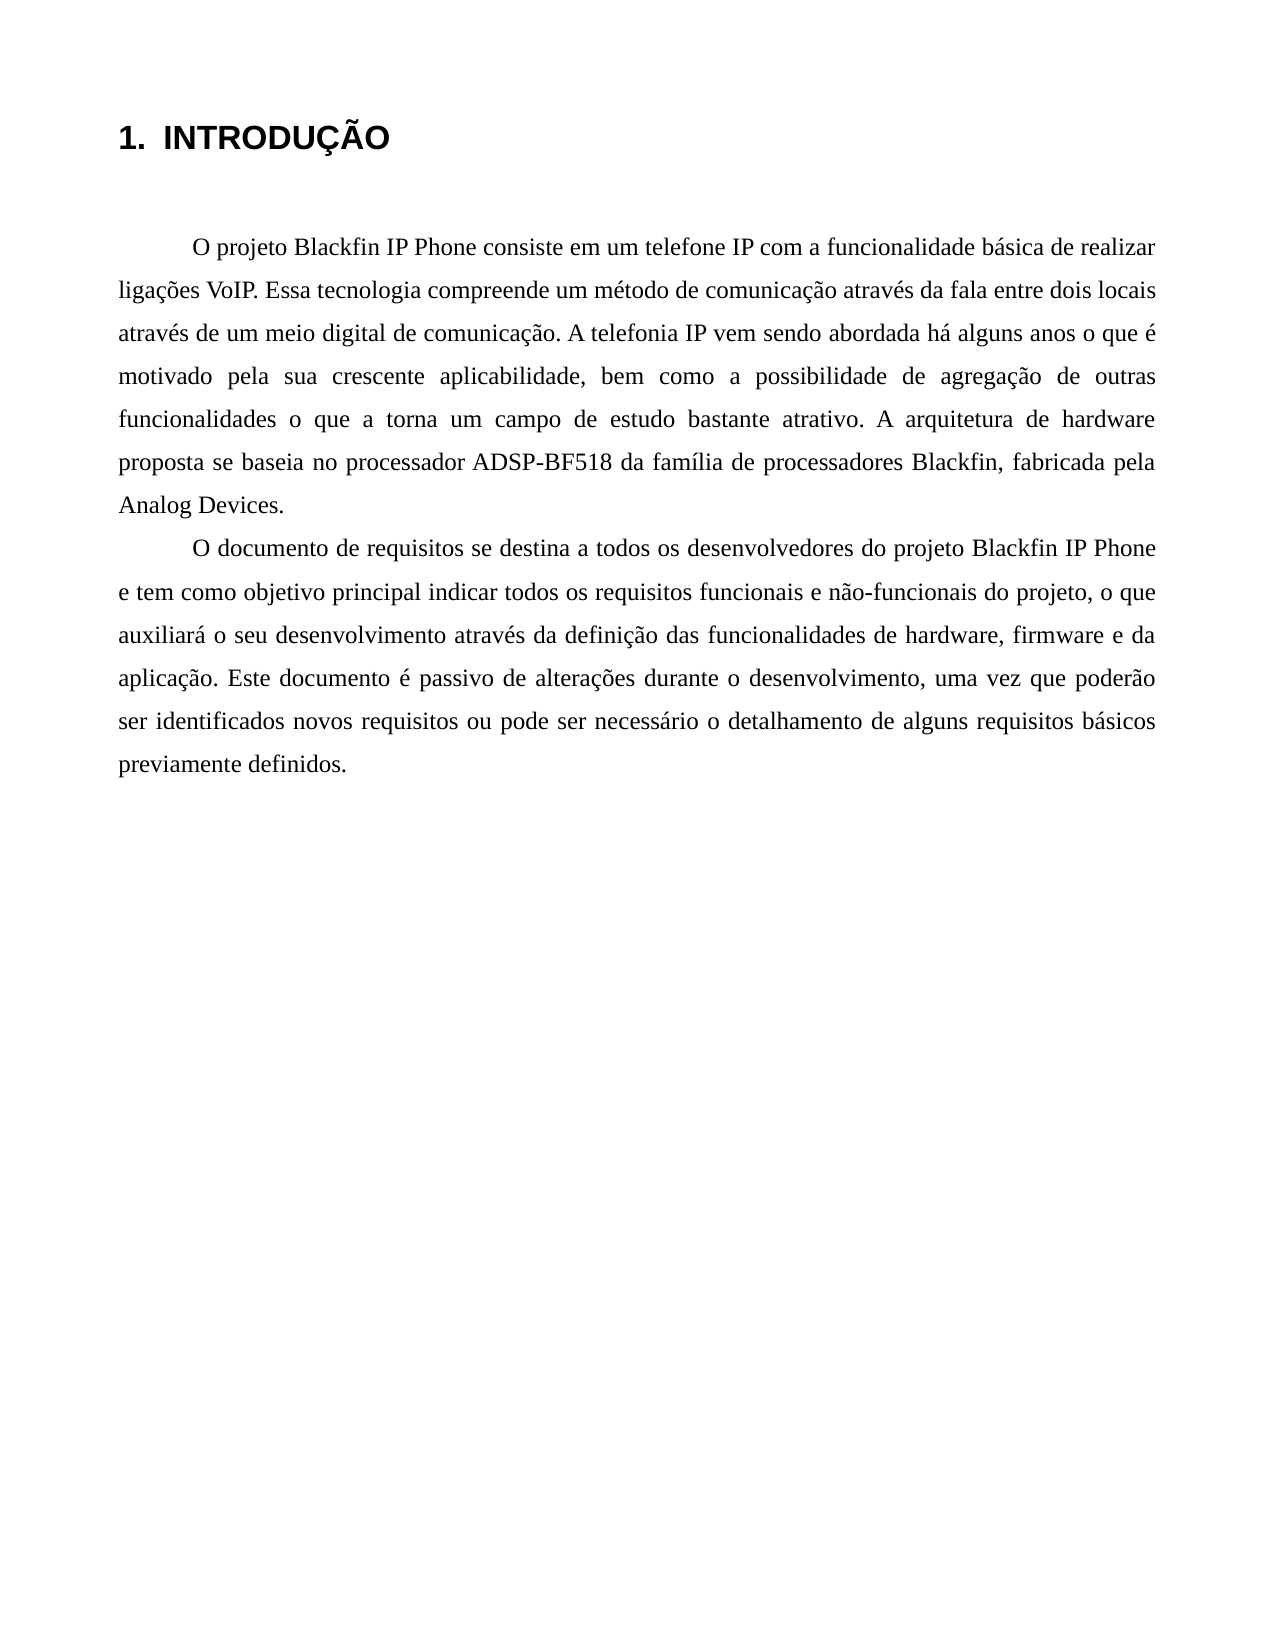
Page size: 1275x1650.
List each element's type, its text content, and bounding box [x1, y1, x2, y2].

text O projeto Blackfin IP Phone consiste em um telefone IP com a funcionalidade básica de realizar ligações VoIP. Essa tecnologia compreende um método de comunicação através da fala entre dois locais através de um meio digital de comunicação. A telefonia IP vem sendo abordada há alguns anos o que é motivado pela sua crescente aplicabilidade, bem como a possibilidade de agregação de outras funcionalidades o que a torna um campo de estudo bastante atrativo. A arquitetura de hardware proposta se baseia no processador ADSP-BF518 da família de processadores Blackfin, fabricada pela Analog Devices. [118, 232, 1157, 519]
subtitle INTRODUÇÃO [118, 118, 1157, 157]
text O documento de requisitos se destina a todos os desenvolvedores do projeto Blackfin IP Phone e tem como objetivo principal indicar todos os requisitos funcionais e não-funcionais do projeto, o que auxiliará o seu desenvolvimento através da definição das funcionalidades de hardware, firmware e da aplicação. Este documento é passivo de alterações durante o desenvolvimento, uma vez que poderão ser identificados novos requisitos ou pode ser necessário o detalhamento de alguns requisitos básicos previamente definidos. [118, 533, 1157, 778]
